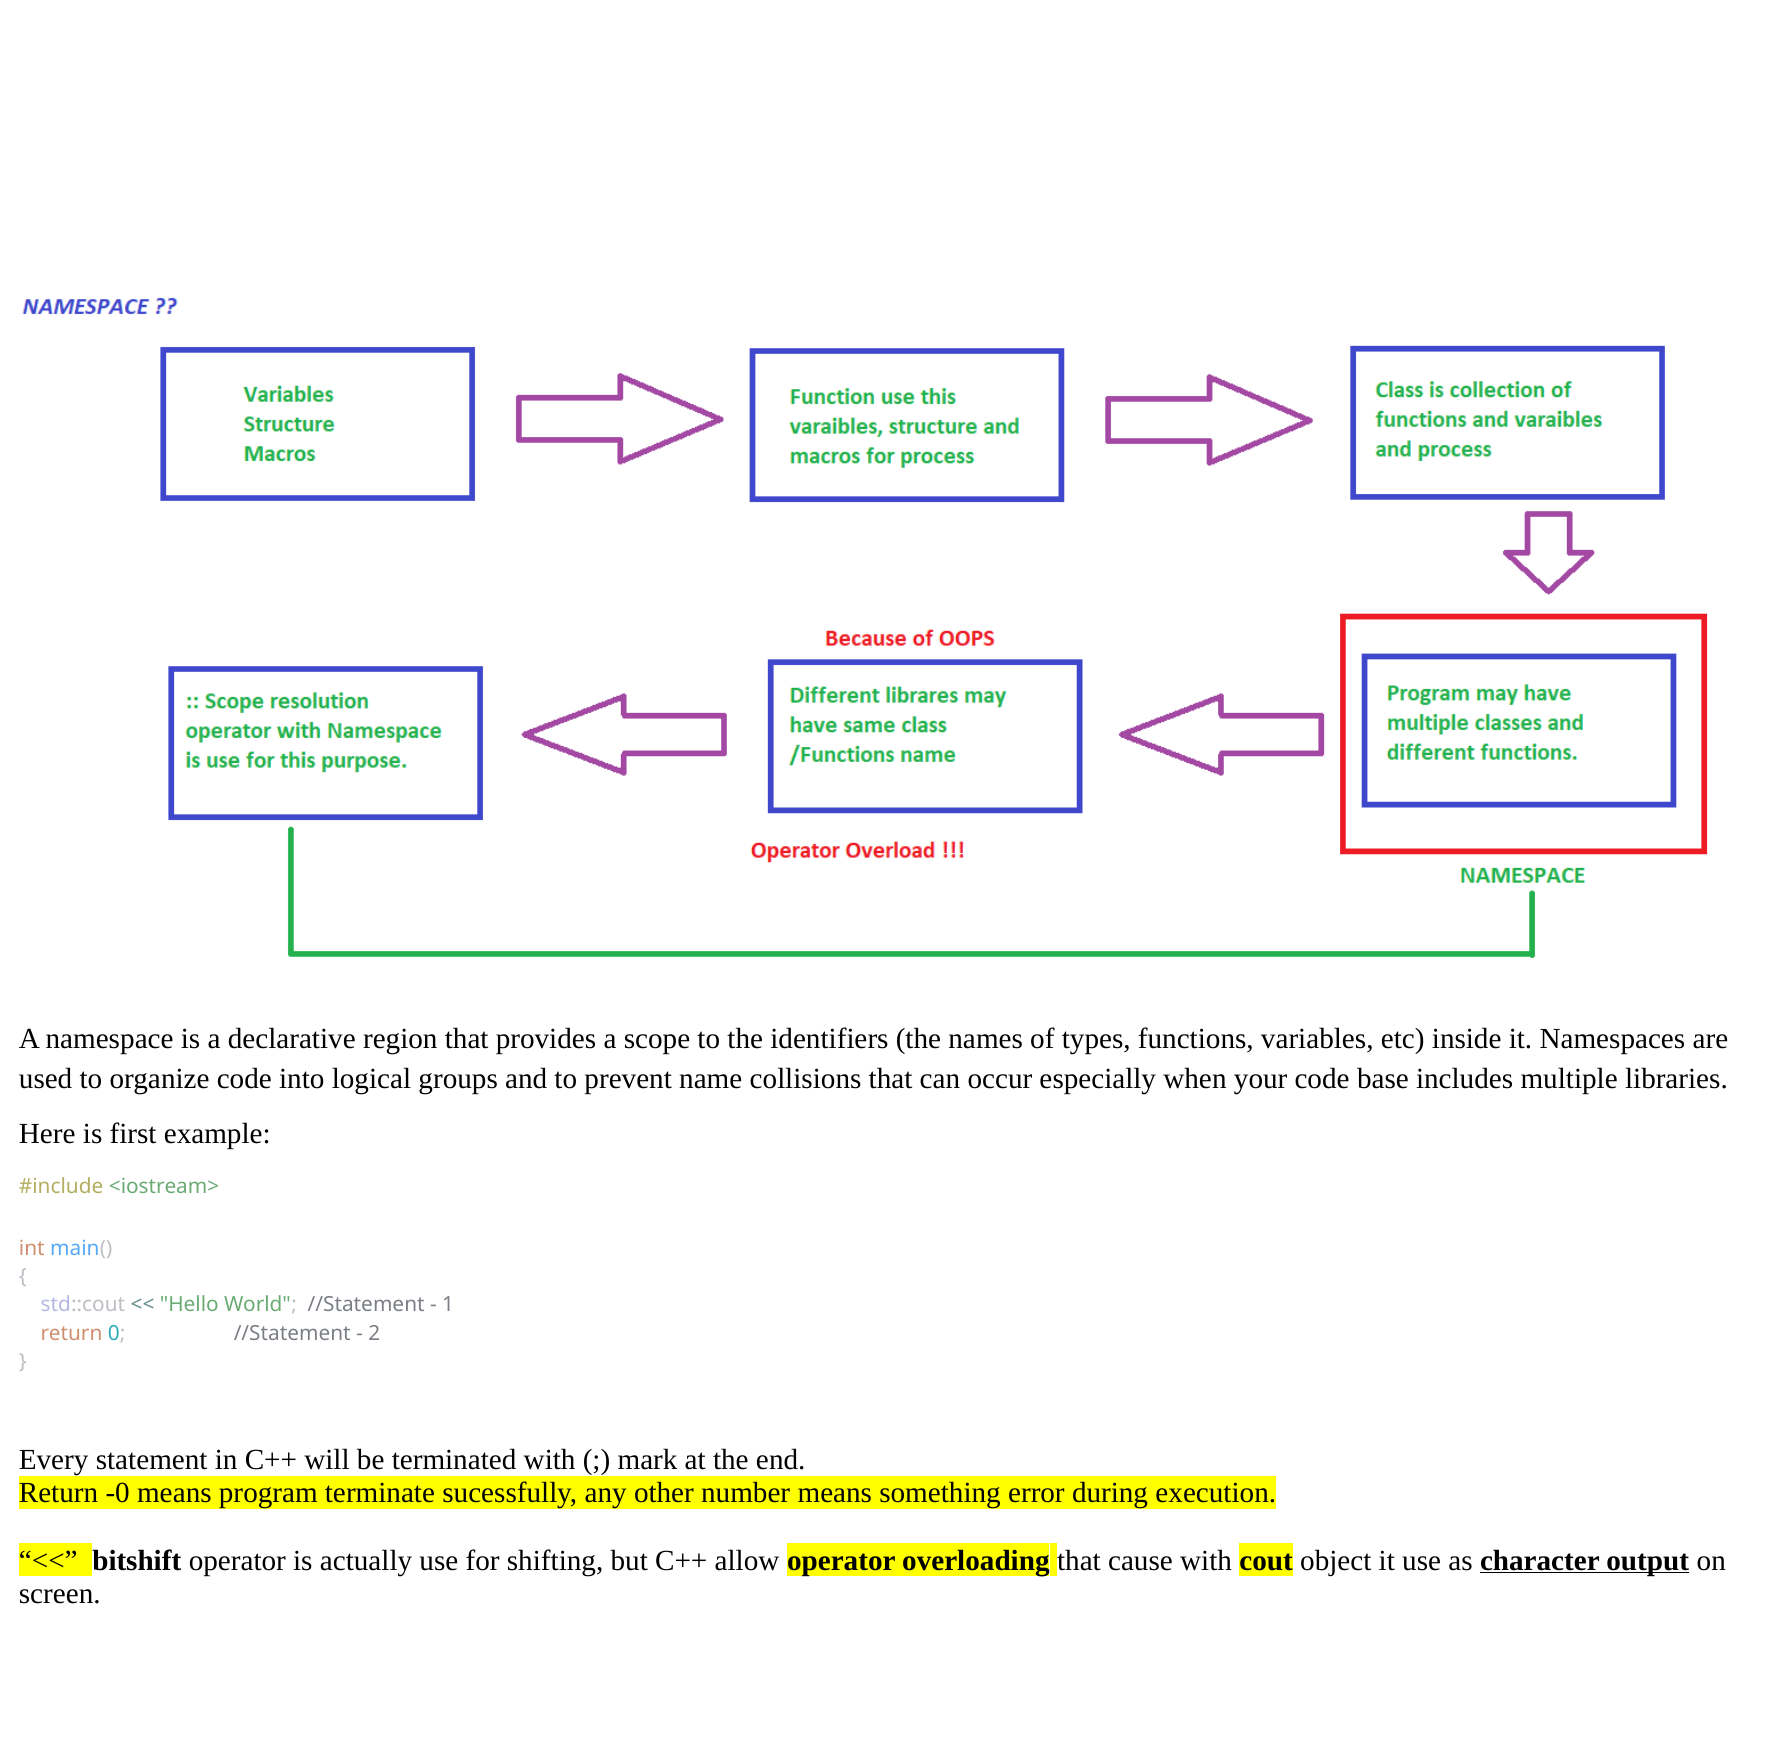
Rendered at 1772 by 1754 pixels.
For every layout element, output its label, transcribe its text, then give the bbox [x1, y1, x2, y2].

text Here is first example: [19, 1116, 1754, 1149]
text #include <iostream> int main() { std::cout << "Hello World"; //Statement - 1 return 0; //Statement - 2 } [19, 1171, 1754, 1375]
text Return -0 means program terminate sucessfully, any other number means something error during execution. [19, 1476, 1754, 1509]
text A namespace is a declarative region that provides a scope to the identifiers (the names of types, functions, variables, etc) inside it. Namespaces are used to organize code into logical groups and to prevent name collisions that can occur especially when your code base includes multiple libraries. [19, 1015, 1754, 1095]
text “<<” bitshift operator is actually use for shifting, but C++ allow operator overloading that cause with cout object it use as character output on screen. [19, 1543, 1754, 1610]
picture [18, 118, 1755, 1015]
text Every statement in C++ will be terminated with (;) mark at the end. [19, 1442, 1754, 1476]
